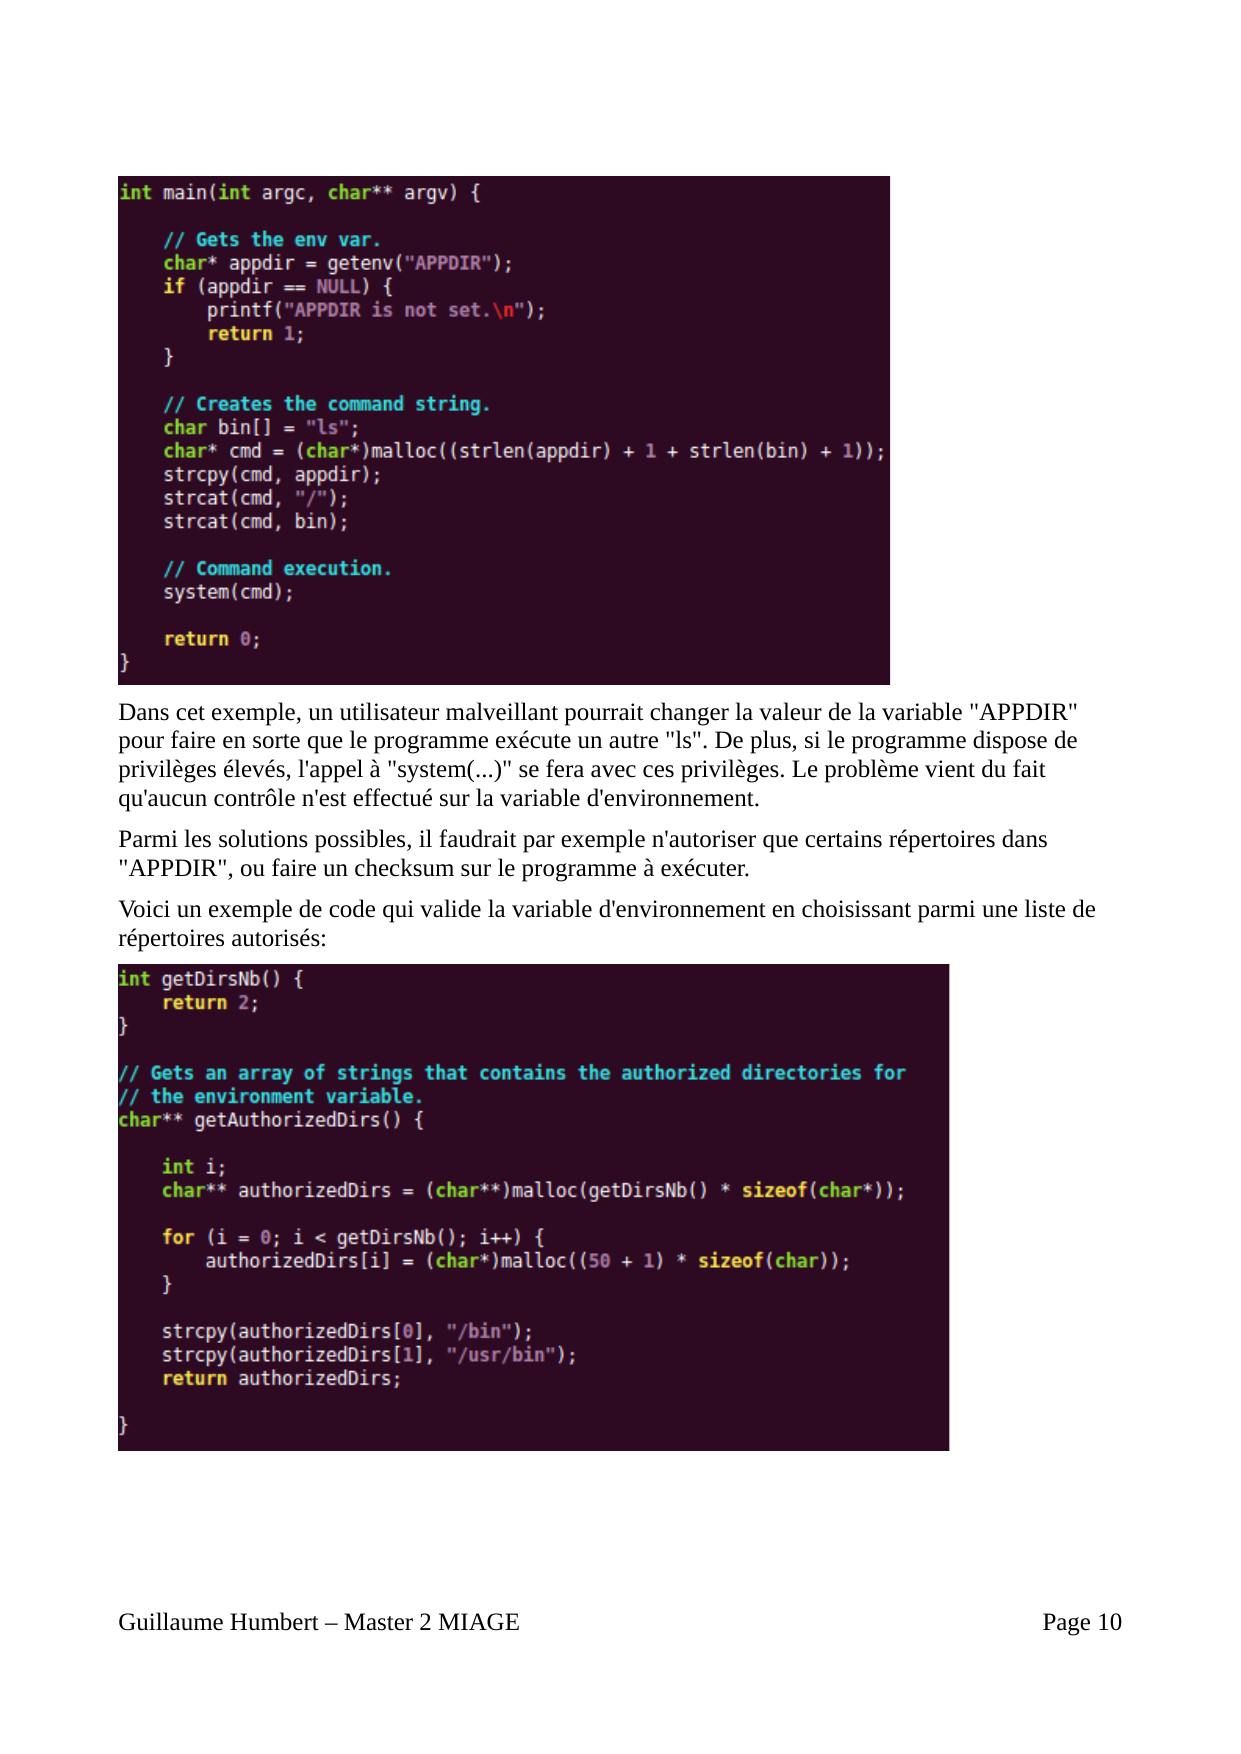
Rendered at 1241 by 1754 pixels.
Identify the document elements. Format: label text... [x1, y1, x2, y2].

picture [118, 176, 890, 685]
text Voici un exemple de code qui valide la variable d'environnement en choisissant parmi une liste de répertoires autorisés: [118, 894, 1122, 952]
picture [118, 964, 950, 1451]
text Dans cet exemple, un utilisateur malveillant pourrait changer la valeur de la variable "APPDIR" pour faire en sorte que le programme exécute un autre "ls". De plus, si le programme dispose de privilèges élevés, l'appel à "system(...)" se fera avec ces privilèges. Le problème vient du fait qu'aucun contrôle n'est effectué sur la variable d'environnement. [118, 697, 1122, 812]
text Parmi les solutions possibles, il faudrait par exemple n'autoriser que certains répertoires dans "APPDIR", ou faire un checksum sur le programme à exécuter. [118, 824, 1122, 882]
